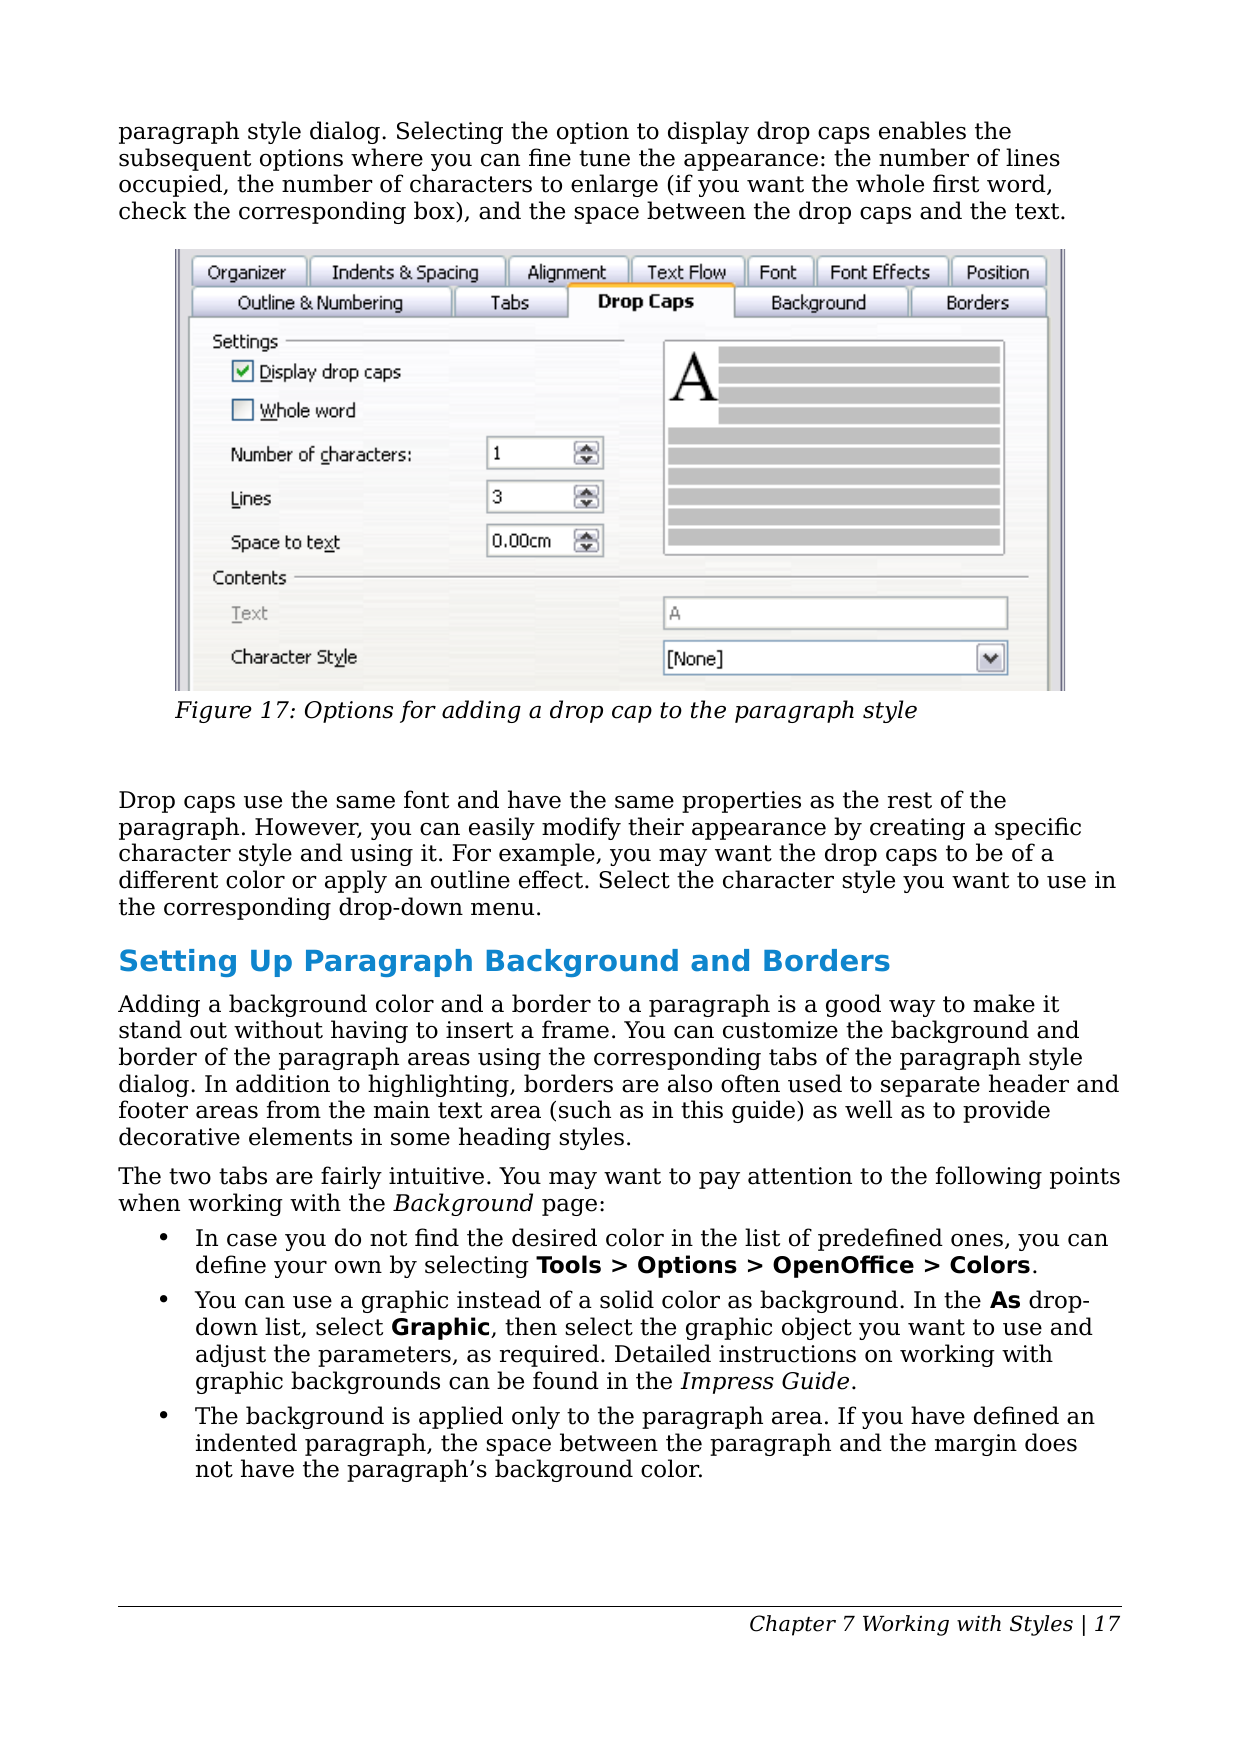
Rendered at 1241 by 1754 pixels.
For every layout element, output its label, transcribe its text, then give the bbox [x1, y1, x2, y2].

text Adding a background color and a border to a paragraph is a good way to make it stand out without having to insert a frame. You can customize the background and border of the paragraph areas using the corresponding tabs of the paragraph style dialog. In addition to highlighting, borders are also often used to separate header and footer areas from the main text area (such as in this guide) as well as to provide decorative elements in some heading styles. [118, 991, 1122, 1151]
list The background is applied only to the paragraph area. If you have defined an indented paragraph, the space between the paragraph and the margin does not have the paragraph’s background color. [156, 1401, 1122, 1483]
text paragraph style dialog. Selecting the option to display drop caps enables the subsequent options where you can fine tune the appearance: the number of lines occupied, the number of characters to enlarge (if you want the whole first word, check the corresponding box), and the space between the drop caps and the text. [118, 118, 1122, 225]
list In case you do not find the desired color in the list of predefined ones, you can define your own by selecting Tools > Options > OpenOffice > Colors. [156, 1223, 1122, 1279]
list You can use a graphic instead of a solid color as background. In the As drop-down list, select Graphic, then select the graphic object you want to use and adjust the parameters, as required. Detailed instructions on working with graphic backgrounds can be found in the Impress Guide. [156, 1285, 1122, 1394]
list The two tabs are fairly intuitive. You may want to pay attention to the following points when working with the Background page: [118, 1163, 1122, 1217]
picture [175, 249, 1066, 691]
text Drop caps use the same font and have the same properties as the rest of the paragraph. However, you can easily modify their appearance by creating a specific character style and using it. For example, you may want the drop caps to be of a different color or apply an outline effect. Select the character style you want to use in the corresponding drop-down menu. [118, 787, 1122, 920]
text Figure 17: Options for adding a drop cap to the paragraph style [175, 697, 1065, 724]
subtitle Setting Up Paragraph Background and Borders [118, 945, 1122, 979]
